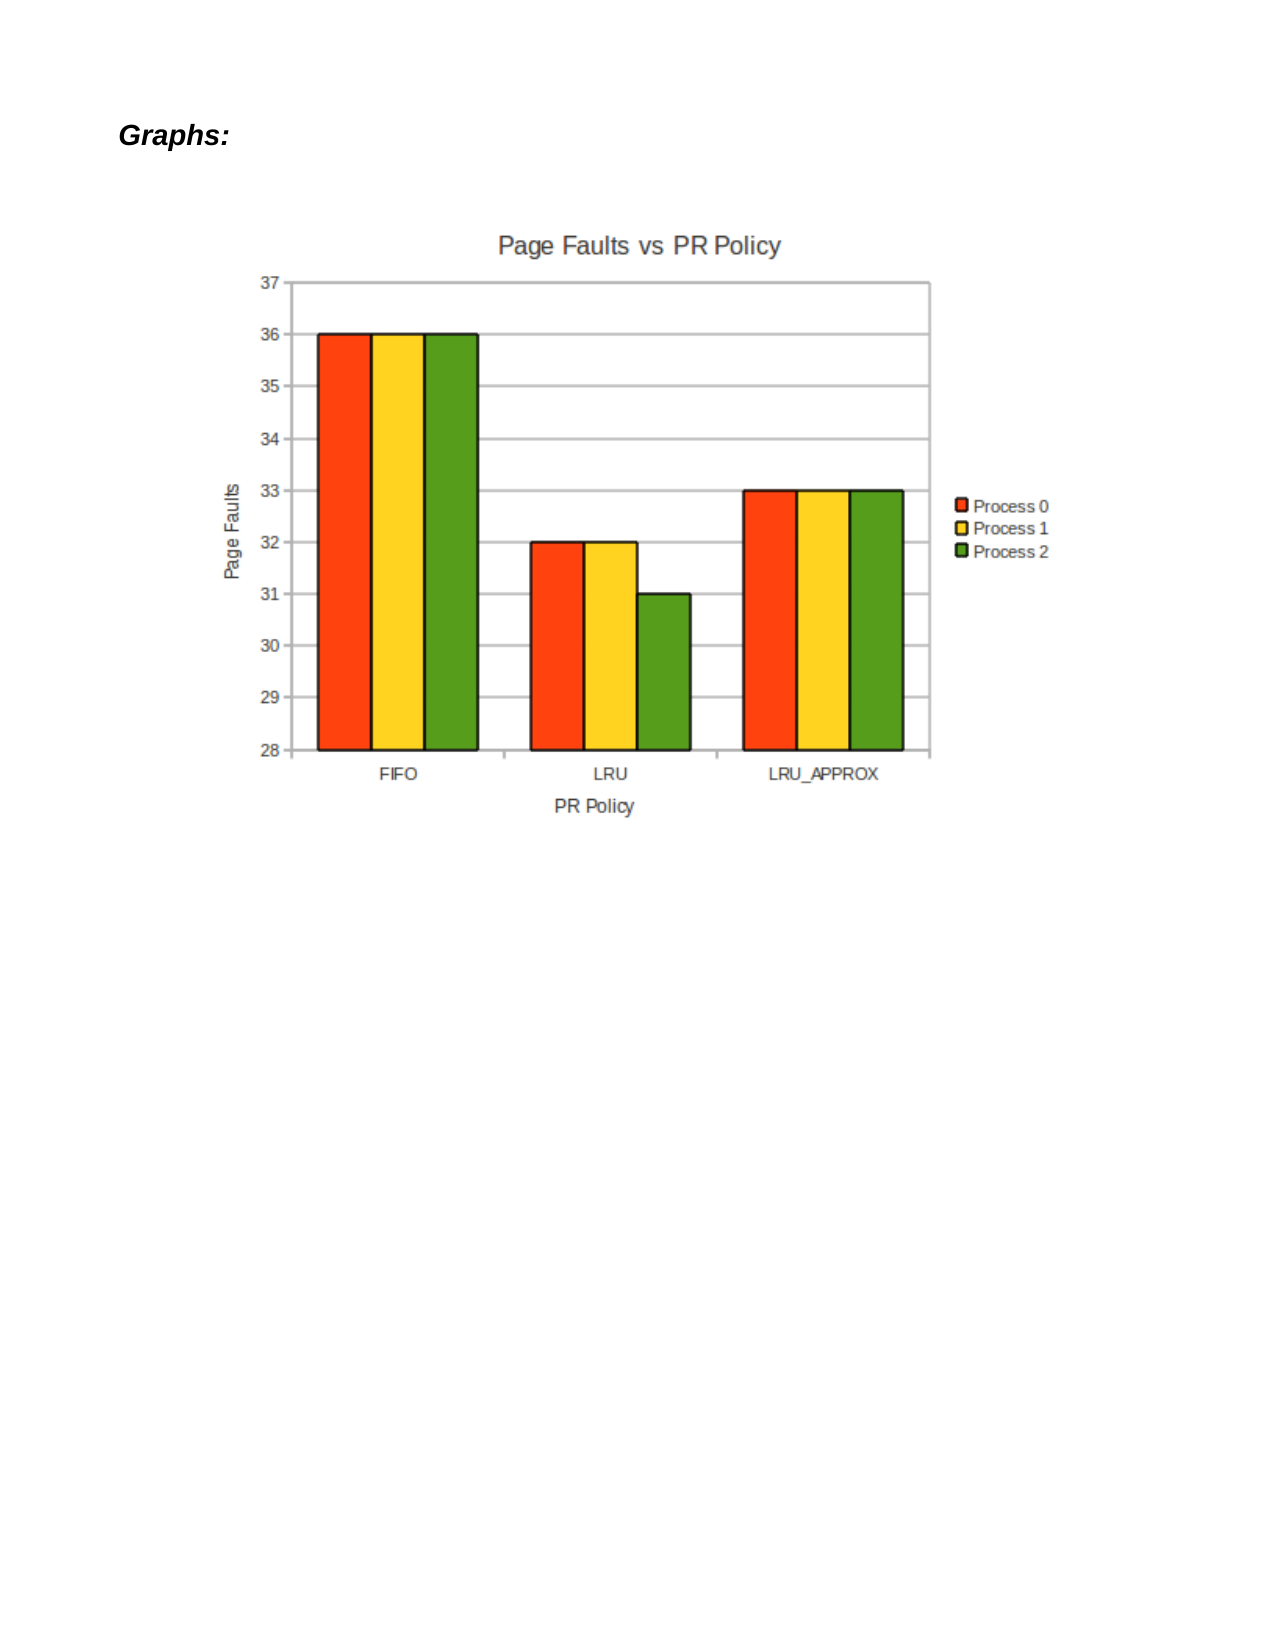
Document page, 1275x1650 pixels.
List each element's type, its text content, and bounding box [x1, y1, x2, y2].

picture [220, 225, 1055, 824]
subtitle Graphs: [118, 118, 1157, 152]
